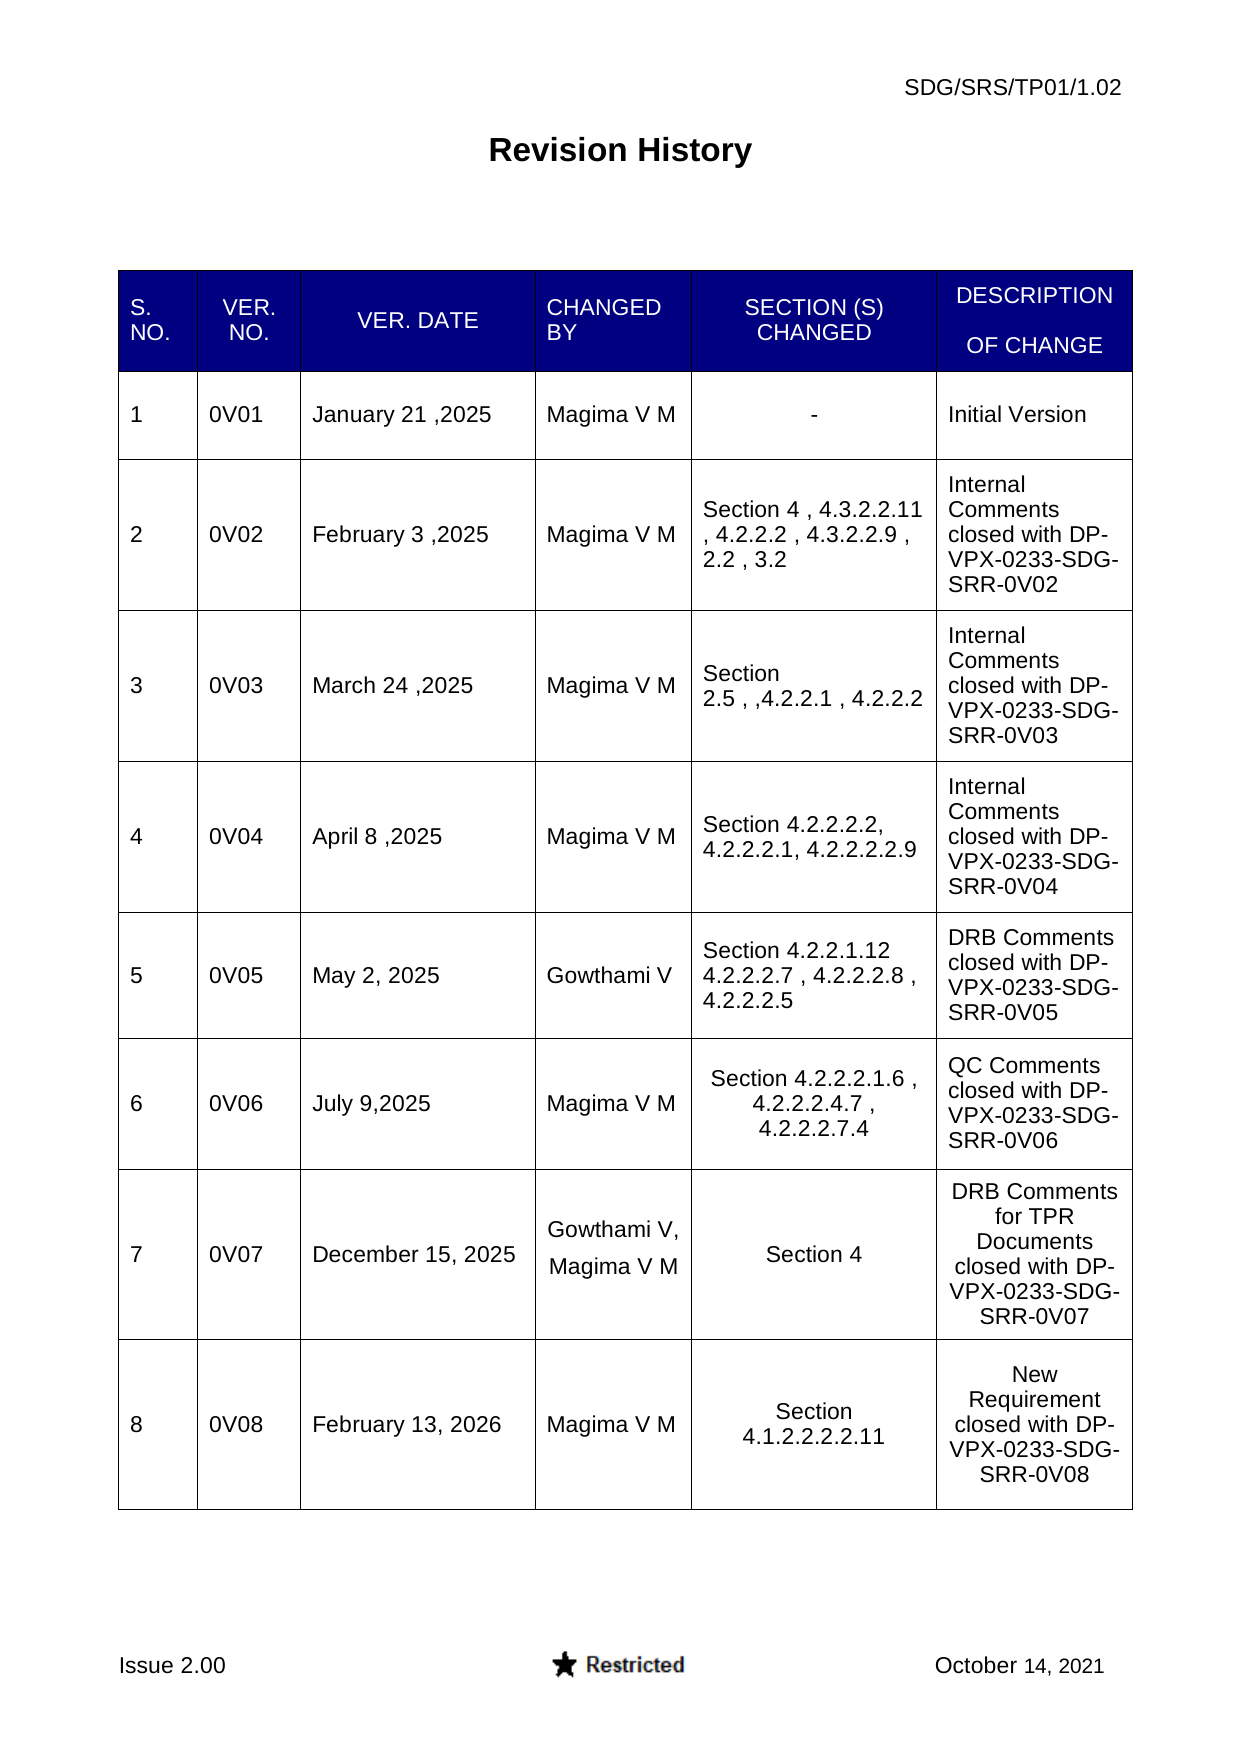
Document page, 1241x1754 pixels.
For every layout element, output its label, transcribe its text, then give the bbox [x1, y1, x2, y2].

table_header S. NO. [119, 271, 197, 371]
table_cell 0V07 [198, 1170, 300, 1339]
table_cell Internal Comments closed with DP-VPX-0233-SDG-SRR-0V02 [937, 460, 1132, 610]
table_header DESCRIPTION OF CHANGE [937, 271, 1132, 371]
table_cell Internal Comments closed with DP-VPX-0233-SDG-SRR-0V04 [937, 762, 1132, 912]
table_cell Internal Comments closed with DP-VPX-0233-SDG-SRR-0V03 [937, 611, 1132, 761]
table_cell 4 [119, 762, 197, 912]
table_cell 5 [119, 913, 197, 1038]
table_cell 0V08 [198, 1340, 300, 1509]
table_cell Section 4.1.2.2.2.2.11 [692, 1340, 936, 1509]
table_cell February 3 ,2025 [301, 460, 535, 610]
table_cell 3 [119, 611, 197, 761]
table_cell Magima V M [536, 1340, 691, 1509]
table_cell New Requirement closed with DP-VPX-0233-SDG-SRR-0V08 [937, 1340, 1132, 1509]
table_cell February 13, 2026 [301, 1340, 535, 1509]
table_cell Magima V M [536, 1039, 691, 1169]
table_cell March 24 ,2025 [301, 611, 535, 761]
table_cell Gowthami V, Magima V M [536, 1170, 691, 1339]
picture [542, 1642, 698, 1687]
table_cell 7 [119, 1170, 197, 1339]
table_cell 0V03 [198, 611, 300, 761]
table_cell Section 4.2.2.2.2, 4.2.2.2.1, 4.2.2.2.2.9 [692, 762, 936, 912]
table_cell May 2, 2025 [301, 913, 535, 1038]
table_header VER. DATE [301, 271, 535, 371]
table_cell Section 4 , 4.3.2.2.11 , 4.2.2.2 , 4.3.2.2.9 , 2.2 , 3.2 [692, 460, 936, 610]
table_cell Magima V M [536, 372, 691, 459]
table_cell DRB Comments closed with DP-VPX-0233-SDG-SRR-0V05 [937, 913, 1132, 1038]
table_cell Section 2.5 , ,4.2.2.1 , 4.2.2.2 [692, 611, 936, 761]
table_cell 0V06 [198, 1039, 300, 1169]
table_cell DRB Comments for TPR Documents closed with DP-VPX-0233-SDG-SRR-0V07 [937, 1170, 1132, 1339]
text Revision History [118, 130, 1122, 168]
table_cell - [692, 372, 936, 459]
table_cell Gowthami V [536, 913, 691, 1038]
table_cell 0V02 [198, 460, 300, 610]
table_cell Magima V M [536, 611, 691, 761]
table_cell January 21 ,2025 [301, 372, 535, 459]
table_cell April 8 ,2025 [301, 762, 535, 912]
table_cell December 15, 2025 [301, 1170, 535, 1339]
table_cell Section 4.2.2.1.12 4.2.2.2.7 , 4.2.2.2.8 , 4.2.2.2.5 [692, 913, 936, 1038]
table_cell 0V05 [198, 913, 300, 1038]
table_cell Section 4 [692, 1170, 936, 1339]
table_cell 1 [119, 372, 197, 459]
table_header SECTION (S) CHANGED [692, 271, 936, 371]
table_cell 6 [119, 1039, 197, 1169]
table_cell 0V04 [198, 762, 300, 912]
table_cell 0V01 [198, 372, 300, 459]
table_cell Magima V M [536, 460, 691, 610]
table_cell Section 4.2.2.2.1.6 , 4.2.2.2.4.7 , 4.2.2.2.7.4 [692, 1039, 936, 1169]
table_cell 8 [119, 1340, 197, 1509]
table_header VER. NO. [198, 271, 300, 371]
table_header CHANGED BY [536, 271, 691, 371]
table_cell Initial Version [937, 372, 1132, 459]
table_cell QC Comments closed with DP-VPX-0233-SDG-SRR-0V06 [937, 1039, 1132, 1169]
table_cell Magima V M [536, 762, 691, 912]
table_cell 2 [119, 460, 197, 610]
table_cell July 9,2025 [301, 1039, 535, 1169]
